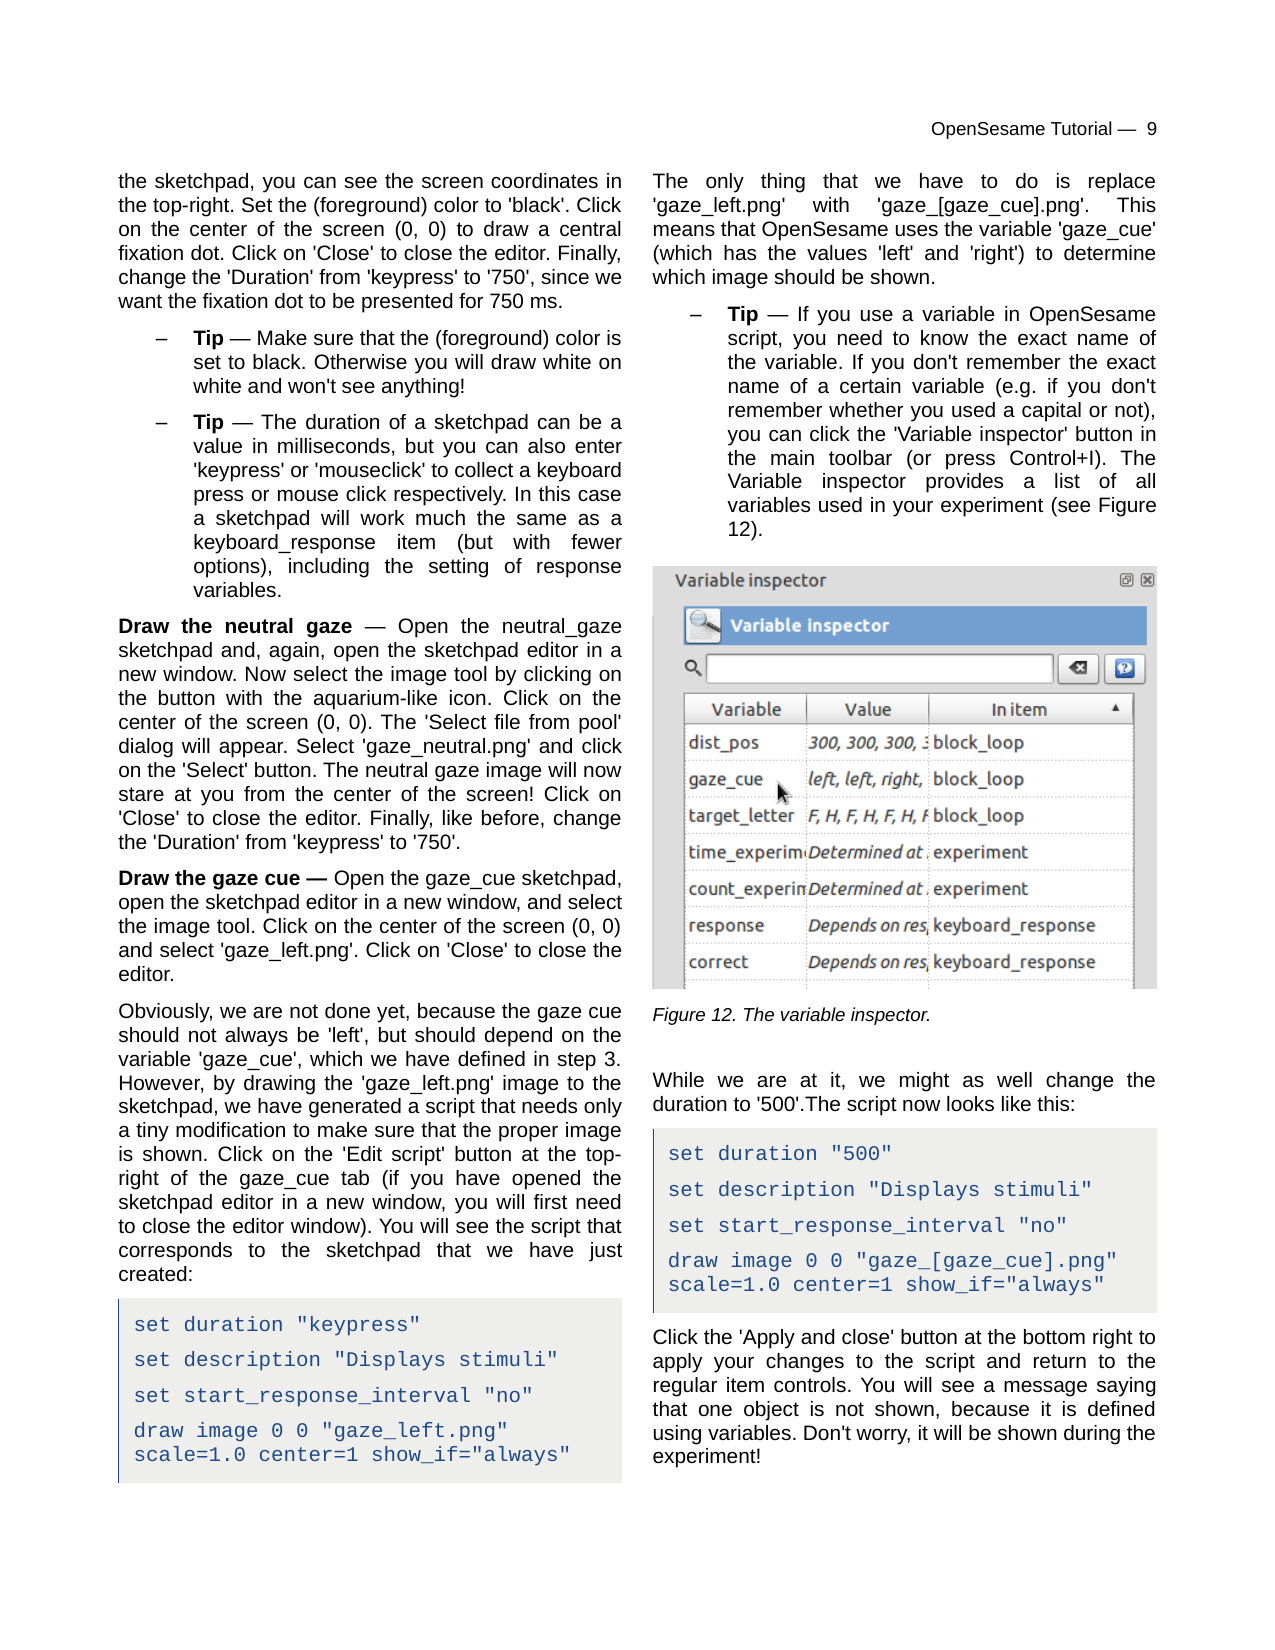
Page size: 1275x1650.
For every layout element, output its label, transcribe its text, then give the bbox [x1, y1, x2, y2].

text Obviously, we are not done yet, because the gaze cue should not always be 'left', but should depend on the variable 'gaze_cue', which we have defined in step 3. However, by drawing the 'gaze_left.png' image to the sketchpad, we have generated a script that needs only a tiny modification to make sure that the proper image is shown. Click on the 'Edit script' button at the top-right of the gaze_cue tab (if you have opened the sketchpad editor in a new window, you will first need to close the editor window). You will see the script that corresponds to the sketchpad that we have just created: [118, 998, 622, 1286]
text set duration "keypress" [118, 1298, 622, 1334]
text Draw the gaze cue — Open the gaze_cue sketchpad, open the sketchpad editor in a new window, and select the image tool. Click on the center of the screen (0, 0) and select 'gaze_left.png'. Click on 'Close' to close the editor. [118, 866, 622, 986]
text Click the 'Apply and close' button at the bottom right to apply your changes to the script and return to the regular item controls. You will see a message saying that one object is not shown, because it is defined using variables. Don't worry, it will be shown during the experiment! [652, 1324, 1157, 1468]
list Tip — Make sure that the (foreground) color is set to black. Otherwise you will draw white on white and won't see anything! [156, 325, 622, 397]
text draw image 0 0 "gaze_[gaze_cue].png" scale=1.0 center=1 show_if="always" [654, 1235, 1157, 1313]
text Figure 12. The variable inspector. [652, 989, 1157, 1026]
text set duration "500" [652, 1128, 1157, 1164]
text the sketchpad, you can see the screen coordinates in the top-right. Set the (foreground) color to 'black'. Click on the center of the screen (0, 0) to draw a central fixation dot. Click on 'Close' to close the editor. Finally, change the 'Duration' from 'keypress' to '750', since we want the fixation dot to be presented for 750 ms. [118, 169, 622, 313]
text While we are at it, we might as well change the duration to '500'.The script now looks like this: [652, 1068, 1157, 1116]
text set description "Displays stimuli" [119, 1334, 622, 1370]
text set description "Displays stimuli" [654, 1164, 1157, 1200]
text set start_response_interval "no" [119, 1370, 622, 1405]
text The only thing that we have to do is replace 'gaze_left.png' with 'gaze_[gaze_cue].png'. This means that OpenSesame uses the variable 'gaze_cue' (which has the values 'left' and 'right') to determine which image should be shown. [652, 169, 1157, 289]
text draw image 0 0 "gaze_left.png" scale=1.0 center=1 show_if="always" [119, 1405, 622, 1483]
text Draw the neutral gaze — Open the neutral_gaze sketchpad and, again, open the sketchpad editor in a new window. Now select the image tool by clicking on the button with the aquarium-like icon. Click on the center of the screen (0, 0). The 'Select file from pool' dialog will appear. Select 'gaze_neutral.png' and click on the 'Select' button. The neutral gaze image will now stare at you from the center of the screen! Click on 'Close' to close the editor. Finally, like before, change the 'Duration' from 'keypress' to '750'. [118, 614, 622, 854]
text set start_response_interval "no" [654, 1200, 1157, 1235]
picture [652, 566, 1158, 989]
list Tip — The duration of a sketchpad can be a value in milliseconds, but you can also enter 'keypress' or 'mouseclick' to collect a keyboard press or mouse click respectively. In this case a sketchpad will work much the same as a keyboard_response item (but with fewer options), including the setting of response variables. [156, 410, 622, 602]
list Tip — If you use a variable in OpenSesame script, you need to know the exact name of the variable. If you don't remember the exact name of a certain variable (e.g. if you don't remember whether you used a capital or not), you can click the 'Variable inspector' button in the main toolbar (or press Control+I). The Variable inspector provides a list of all variables used in your experiment (see Figure 12). [690, 301, 1157, 541]
